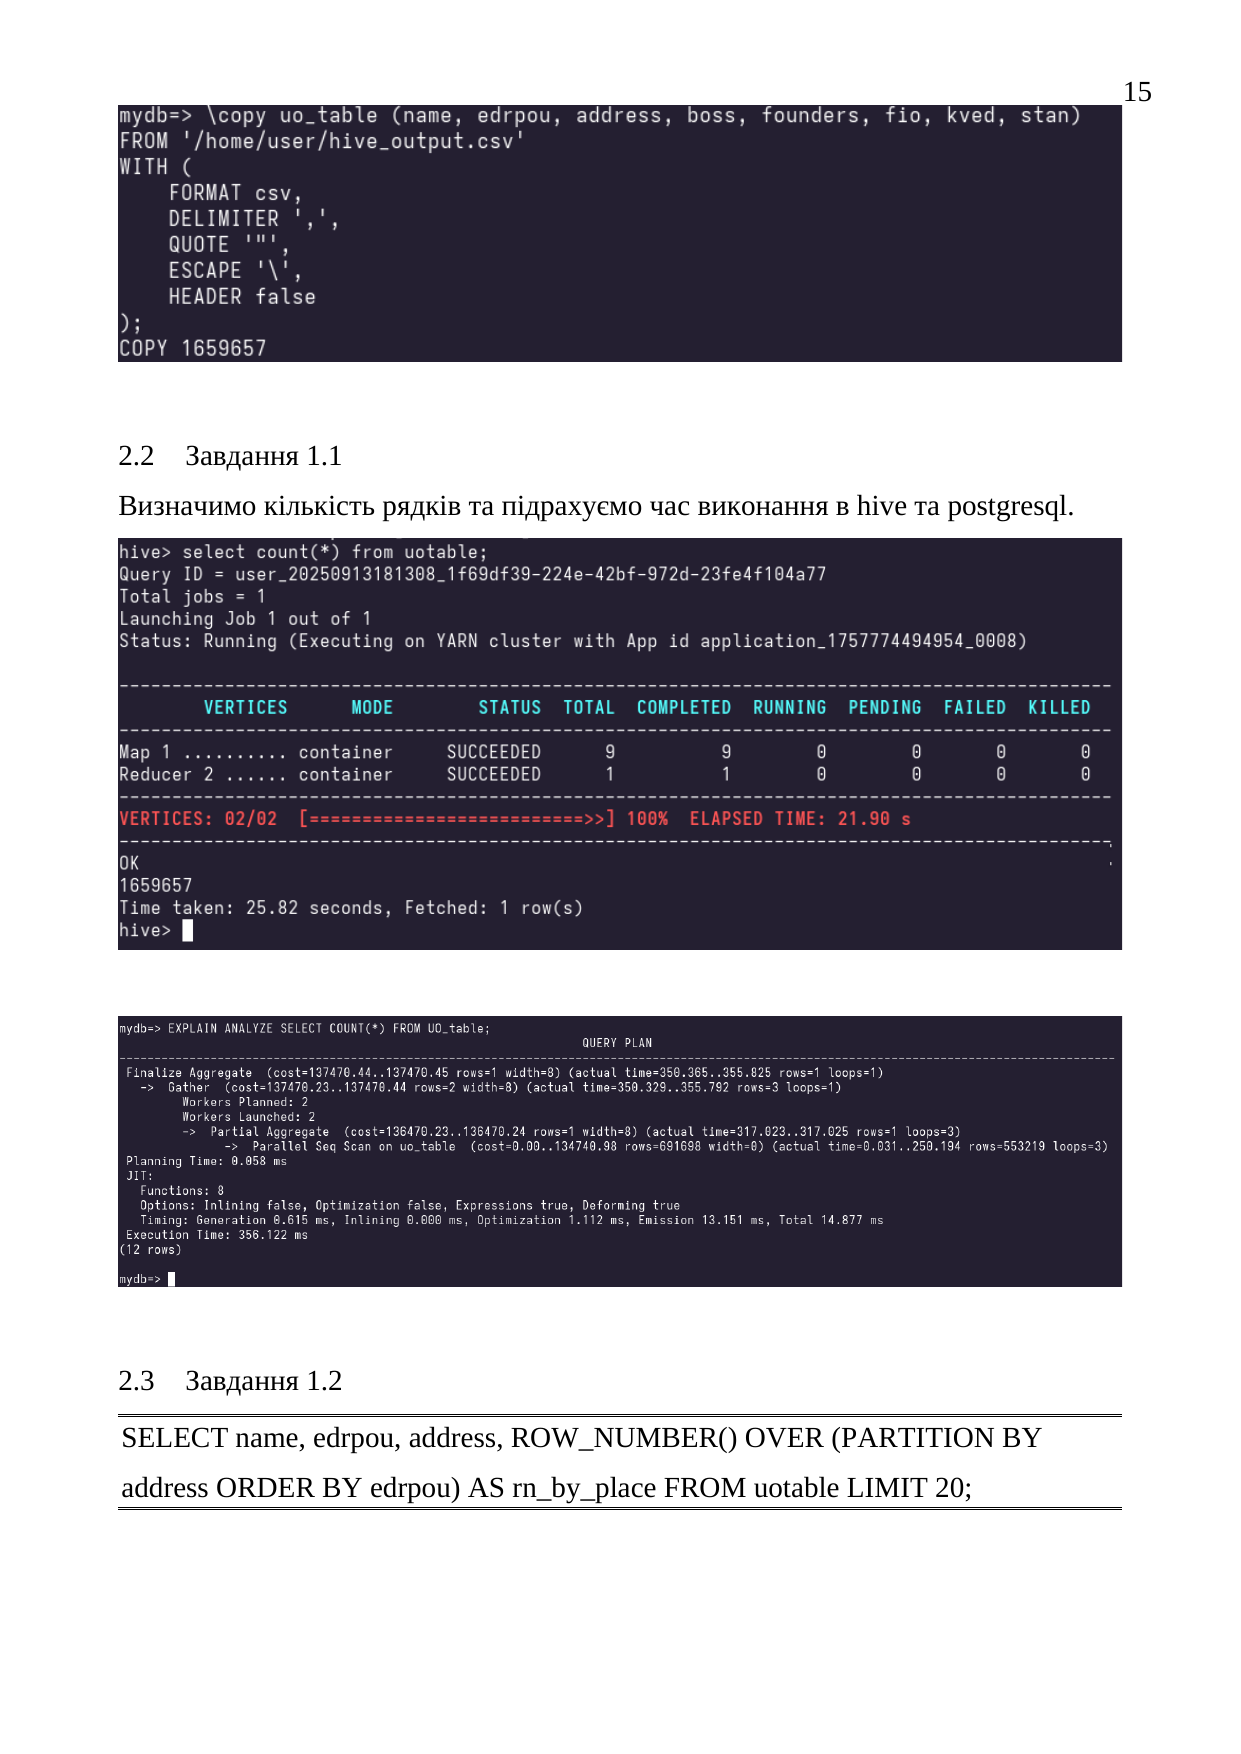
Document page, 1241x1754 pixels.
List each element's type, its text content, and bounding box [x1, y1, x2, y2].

subtitle Завдання 1.1 [118, 438, 1122, 472]
text Визначимо кількість рядків та підрахуємо час виконання в hive та postgresql. [118, 488, 1122, 522]
subtitle Завдання 1.2 [118, 1363, 1122, 1397]
picture [118, 105, 1123, 362]
picture [118, 538, 1123, 950]
picture [118, 1016, 1123, 1287]
text SELECT name, edrpou, address, ROW_NUMBER() OVER (PARTITION BY address ORDER BY edrpou) AS rn_by_place FROM uotable LIMIT 20; [118, 1417, 1122, 1507]
